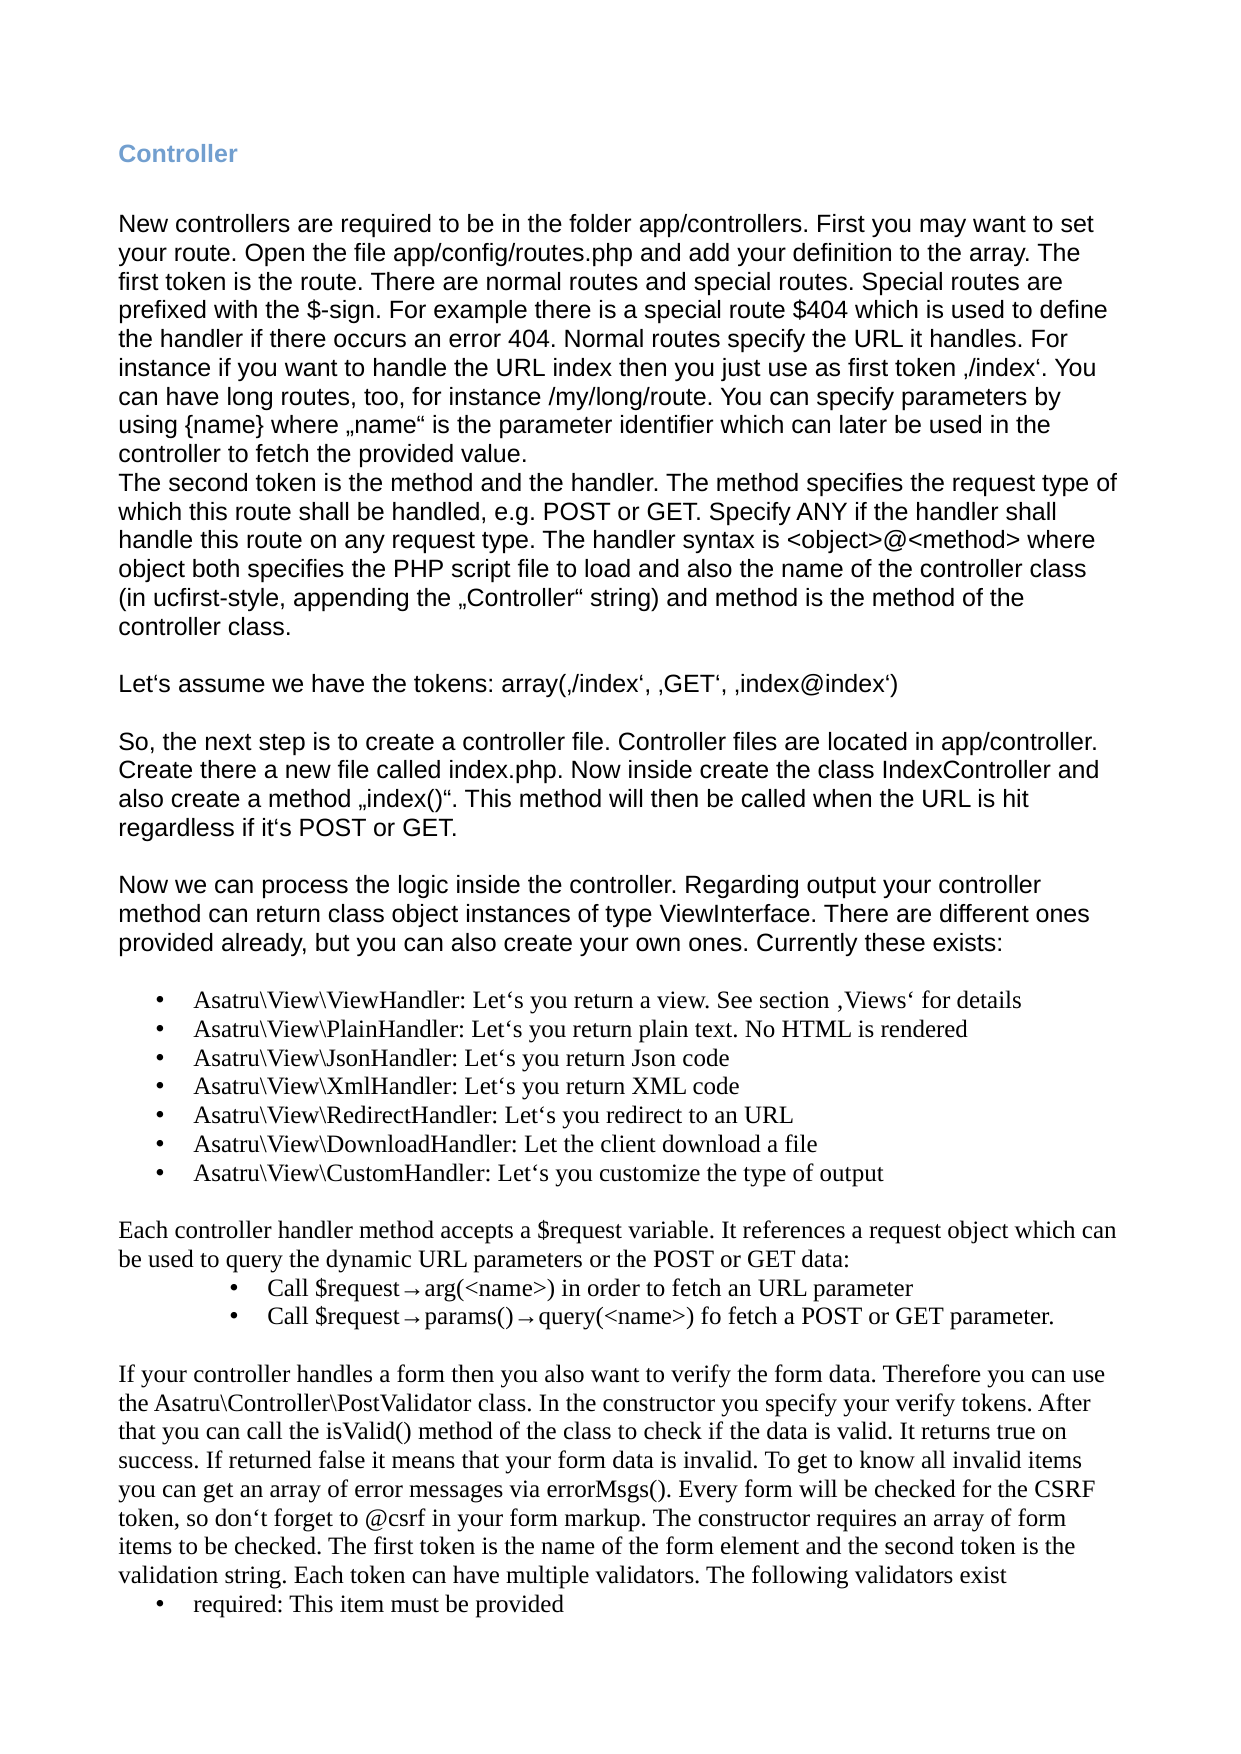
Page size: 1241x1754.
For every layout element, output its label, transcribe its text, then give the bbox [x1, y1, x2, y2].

list Call $request→params()→query(<name>) fo fetch a POST or GET parameter. [229, 1301, 1122, 1330]
list Asatru\View\XmlHandler: Let‘s you return XML code [156, 1071, 1122, 1100]
list Asatru\View\ViewHandler: Let‘s you return a view. See section ‚Views‘ for details [156, 985, 1122, 1014]
subtitle Controller [118, 139, 1122, 168]
text So, the next step is to create a controller file. Controller files are located in app/controller. Create there a new file called index.php. Now inside create the class IndexController and also create a method „index()“. This method will then be called when the URL is hit regardless if it‘s POST or GET. [118, 726, 1122, 841]
list required: This item must be provided [156, 1589, 1122, 1618]
list Call $request→arg(<name>) in order to fetch an URL parameter [229, 1273, 1122, 1301]
text If your controller handles a form then you also want to verify the form data. Therefore you can use the Asatru\Controller\PostValidator class. In the constructor you specify your verify tokens. After that you can call the isValid() method of the class to check if the data is valid. It returns true on success. If returned false it means that your form data is invalid. To get to know all invalid items you can get an array of error messages via errorMsgs(). Every form will be checked for the CSRF token, so don‘t forget to @csrf in your form markup. The constructor requires an array of form items to be checked. The first token is the name of the form element and the second token is the validation string. Each token can have multiple validators. The following validators exist [118, 1359, 1122, 1589]
list Asatru\View\CustomHandler: Let‘s you customize the type of output [156, 1158, 1122, 1186]
text Each controller handler method accepts a $request variable. It references a request object which can be used to query the dynamic URL parameters or the POST or GET data: [118, 1215, 1122, 1273]
text New controllers are required to be in the folder app/controllers. First you may want to set your route. Open the file app/config/routes.php and add your definition to the array. The first token is the route. There are normal routes and special routes. Special routes are prefixed with the $-sign. For example there is a special route $404 which is used to define the handler if there occurs an error 404. Normal routes specify the URL it handles. For instance if you want to handle the URL index then you just use as first token ‚/index‘. You can have long routes, too, for instance /my/long/route. You can specify parameters by using {name} where „name“ is the parameter identifier which can later be used in the controller to fetch the provided value. [118, 209, 1122, 468]
text Now we can process the logic inside the controller. Regarding output your controller method can return class object instances of type ViewInterface. There are different ones provided already, but you can also create your own ones. Currently these exists: [118, 870, 1122, 956]
list Asatru\View\DownloadHandler: Let the client download a file [156, 1129, 1122, 1158]
list Asatru\View\PlainHandler: Let‘s you return plain text. No HTML is rendered [156, 1014, 1122, 1043]
text The second token is the method and the handler. The method specifies the request type of which this route shall be handled, e.g. POST or GET. Specify ANY if the handler shall handle this route on any request type. The handler syntax is <object>@<method> where object both specifies the PHP script file to load and also the name of the controller class (in ucfirst-style, appending the „Controller“ string) and method is the method of the controller class. [118, 468, 1122, 640]
list Asatru\View\RedirectHandler: Let‘s you redirect to an URL [156, 1100, 1122, 1129]
list Asatru\View\JsonHandler: Let‘s you return Json code [156, 1043, 1122, 1071]
text Let‘s assume we have the tokens: array(‚/index‘, ‚GET‘, ‚index@index‘) [118, 669, 1122, 698]
